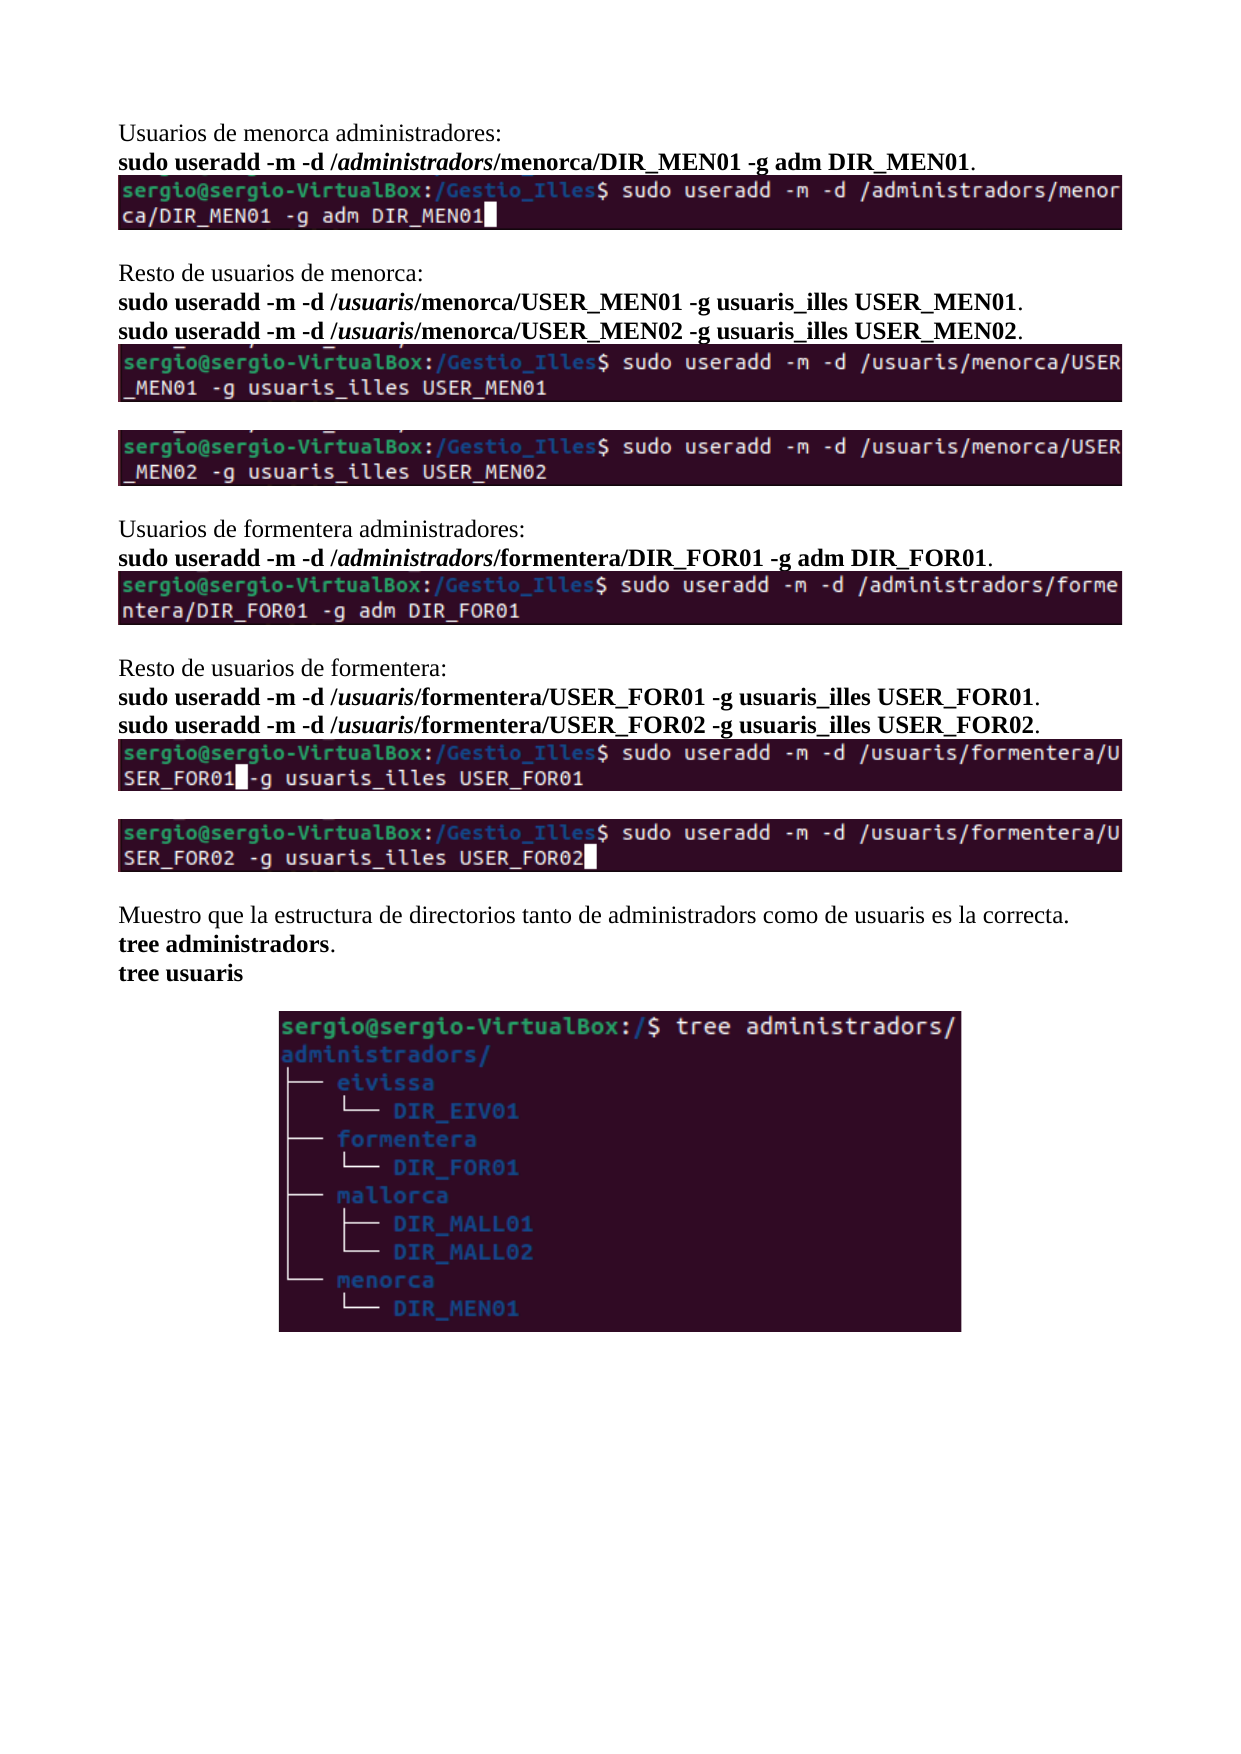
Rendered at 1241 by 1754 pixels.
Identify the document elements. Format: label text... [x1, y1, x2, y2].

picture [118, 344, 1123, 402]
text sudo useradd -m -d /usuaris/formentera/USER_FOR01 -g usuaris_illes USER_FOR01. [118, 682, 1122, 711]
text Usuarios de formentera administradores: [118, 514, 1122, 543]
text sudo useradd -m -d /usuaris/formentera/USER_FOR02 -g usuaris_illes USER_FOR02. [118, 711, 1122, 739]
picture [118, 430, 1123, 486]
text Resto de usuarios de menorca: [118, 258, 1122, 287]
picture [118, 571, 1123, 625]
text sudo useradd -m -d /administradors/menorca/DIR_MEN01 -g adm DIR_MEN01. [118, 147, 1122, 175]
picture [118, 175, 1123, 230]
text tree usuaris [118, 958, 1122, 987]
text sudo useradd -m -d /usuaris/menorca/USER_MEN01 -g usuaris_illes USER_MEN01. [118, 287, 1122, 316]
text Usuarios de menorca administradores: [118, 118, 1122, 147]
text Resto de usuarios de formentera: [118, 653, 1122, 682]
picture [118, 819, 1123, 872]
text sudo useradd -m -d /usuaris/menorca/USER_MEN02 -g usuaris_illes USER_MEN02. [118, 316, 1122, 344]
text Muestro que la estructura de directorios tanto de administradors como de usuaris es la correcta. [118, 900, 1122, 929]
text tree administradors. [118, 929, 1122, 958]
text sudo useradd -m -d /administradors/formentera/DIR_FOR01 -g adm DIR_FOR01. [118, 543, 1122, 571]
picture [278, 1011, 962, 1332]
picture [118, 739, 1123, 791]
